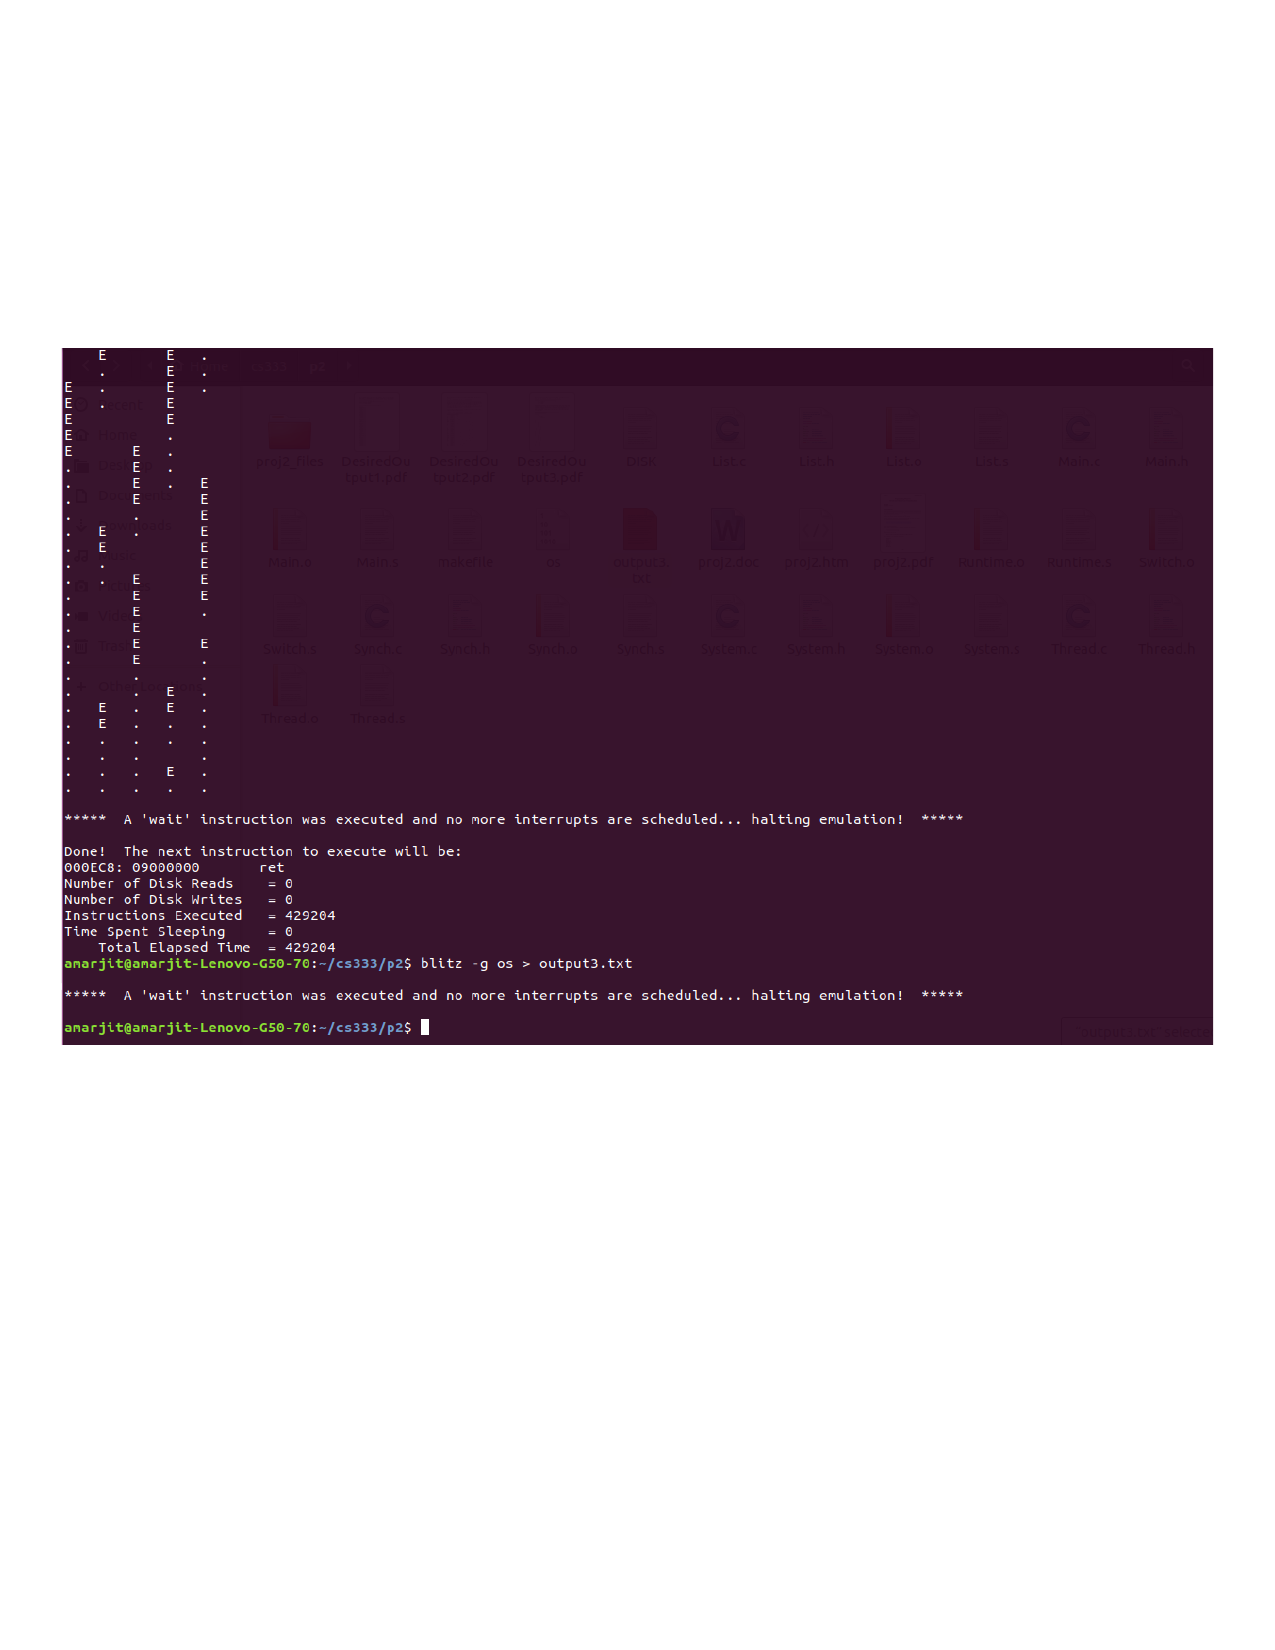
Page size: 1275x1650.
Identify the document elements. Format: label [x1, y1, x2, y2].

picture [61, 348, 1214, 1045]
